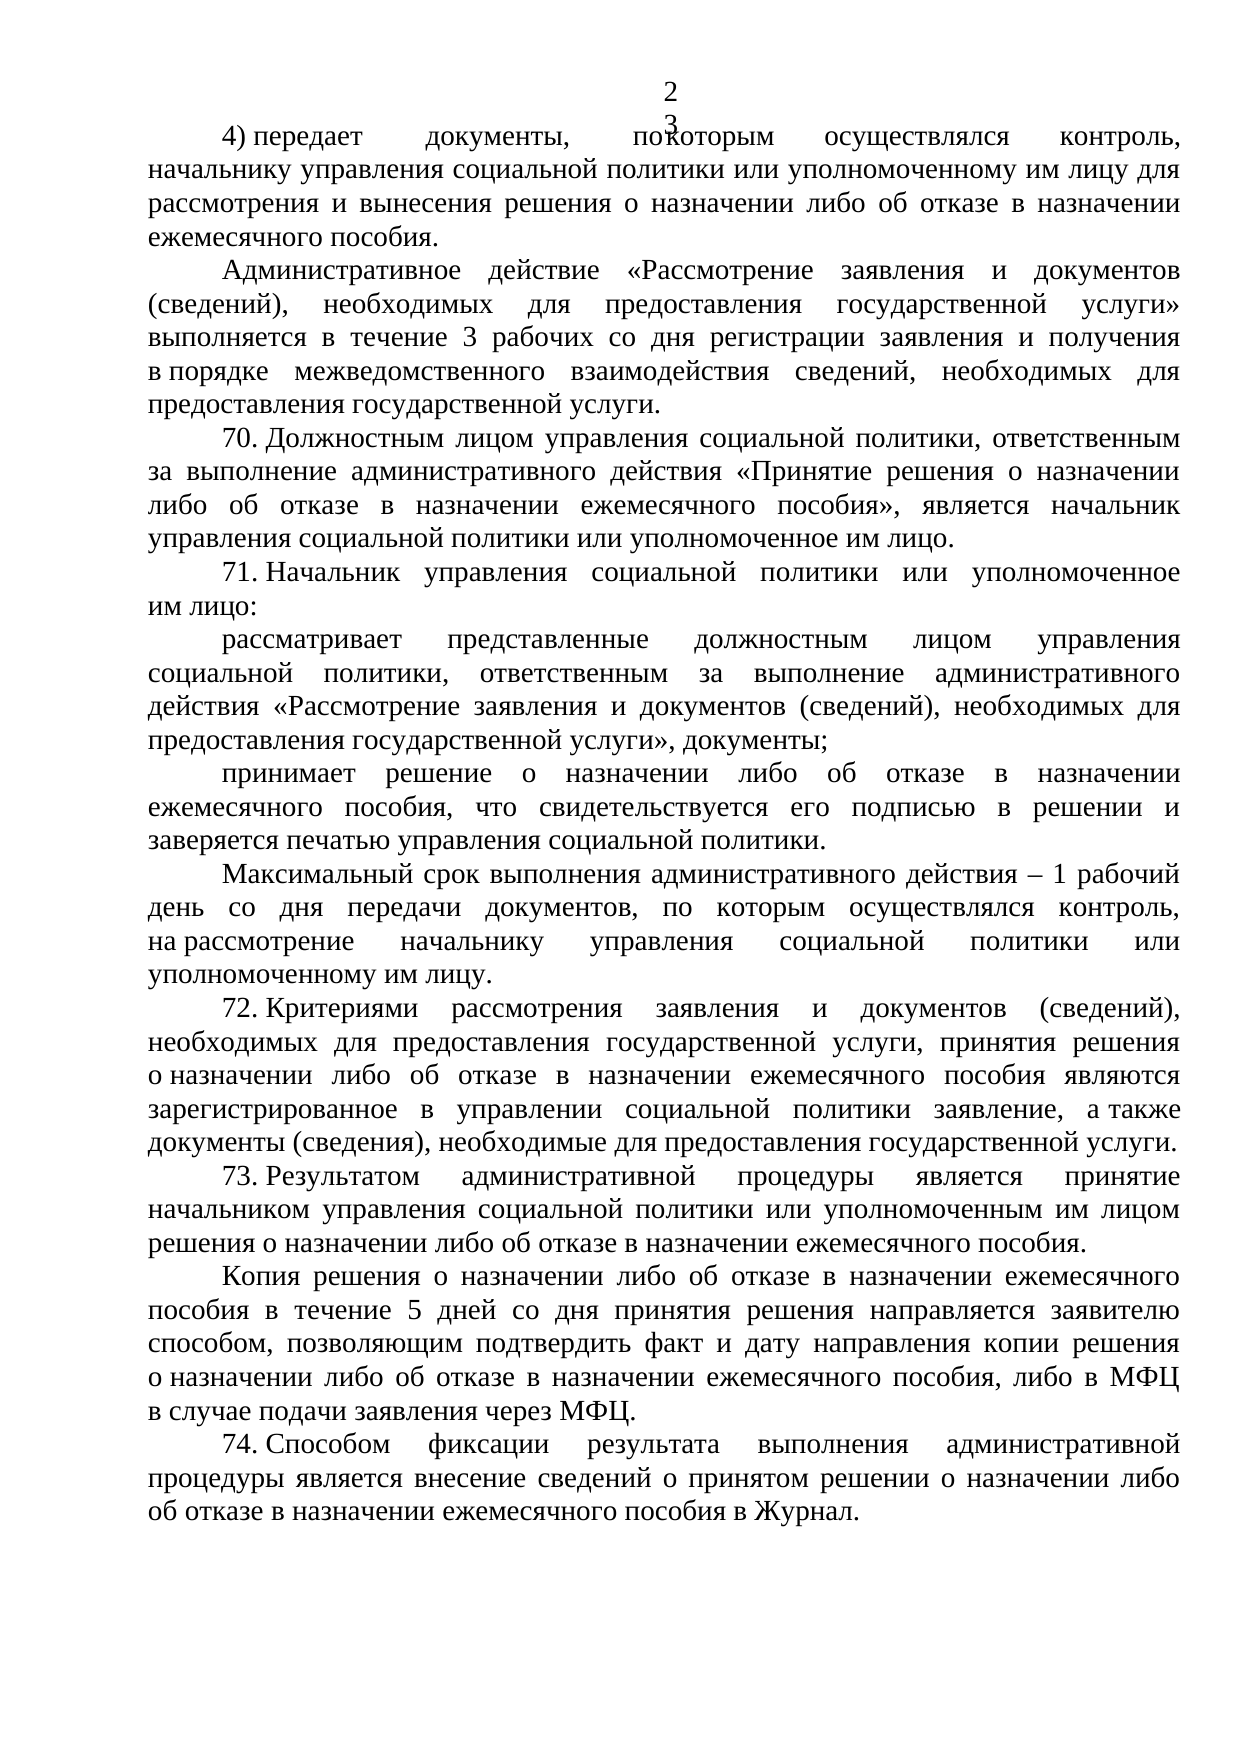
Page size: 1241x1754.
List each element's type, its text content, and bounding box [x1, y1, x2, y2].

text Максимальный срок выполнения административного действия – 1 рабочий день со дня передачи документов, по которым осуществлялся контроль, на рассмотрение начальнику управления социальной политики или уполномоченному им лицу. [148, 856, 1181, 990]
list Начальник управления социальной политики или уполномоченное им лицо: [148, 554, 1181, 621]
list Способом фиксации результата выполнения административной процедуры является внесение сведений о принятом решении о назначении либо об отказе в назначении ежемесячного пособия в Журнал. [148, 1426, 1181, 1527]
list Должностным лицом управления социальной политики, ответственным за выполнение административного действия «Принятие решения о назначении либо об отказе в назначении ежемесячного пособия», является начальник управления социальной политики или уполномоченное им лицо. [148, 420, 1181, 554]
text Административное действие «Рассмотрение заявления и документов (сведений), необходимых для предоставления государственной услуги» выполняется в течение 3 рабочих со дня регистрации заявления и получения в порядке межведомственного взаимодействия сведений, необходимых для предоставления государственной услуги. [148, 252, 1181, 420]
text Копия решения о назначении либо об отказе в назначении ежемесячного пособия в течение 5 дней со дня принятия решения направляется заявителю способом, позволяющим подтвердить факт и дату направления копии решения о назначении либо об отказе в назначении ежемесячного пособия, либо в МФЦ в случае подачи заявления через МФЦ. [148, 1258, 1181, 1426]
text рассматривает представленные должностным лицом управления социальной политики, ответственным за выполнение административного действия «Рассмотрение заявления и документов (сведений), необходимых для предоставления государственной услуги», документы; [148, 621, 1181, 755]
text принимает решение о назначении либо об отказе в назначении ежемесячного пособия, что свидетельствуется его подписью в решении и заверяется печатью управления социальной политики. [148, 755, 1181, 856]
text 4) передает документы, по которым осуществлялся контроль, начальнику управления социальной политики или уполномоченному им лицу для рассмотрения и вынесения решения о назначении либо об отказе в назначении ежемесячного пособия. [148, 118, 1181, 252]
list Критериями рассмотрения заявления и документов (сведений), необходимых для предоставления государственной услуги, принятия решения о назначении либо об отказе в назначении ежемесячного пособия являются зарегистрированное в управлении социальной политики заявление, а также документы (сведения), необходимые для предоставления государственной услуги. [148, 990, 1181, 1158]
list Результатом административной процедуры является принятие начальником управления социальной политики или уполномоченным им лицом решения о назначении либо об отказе в назначении ежемесячного пособия. [148, 1158, 1181, 1258]
